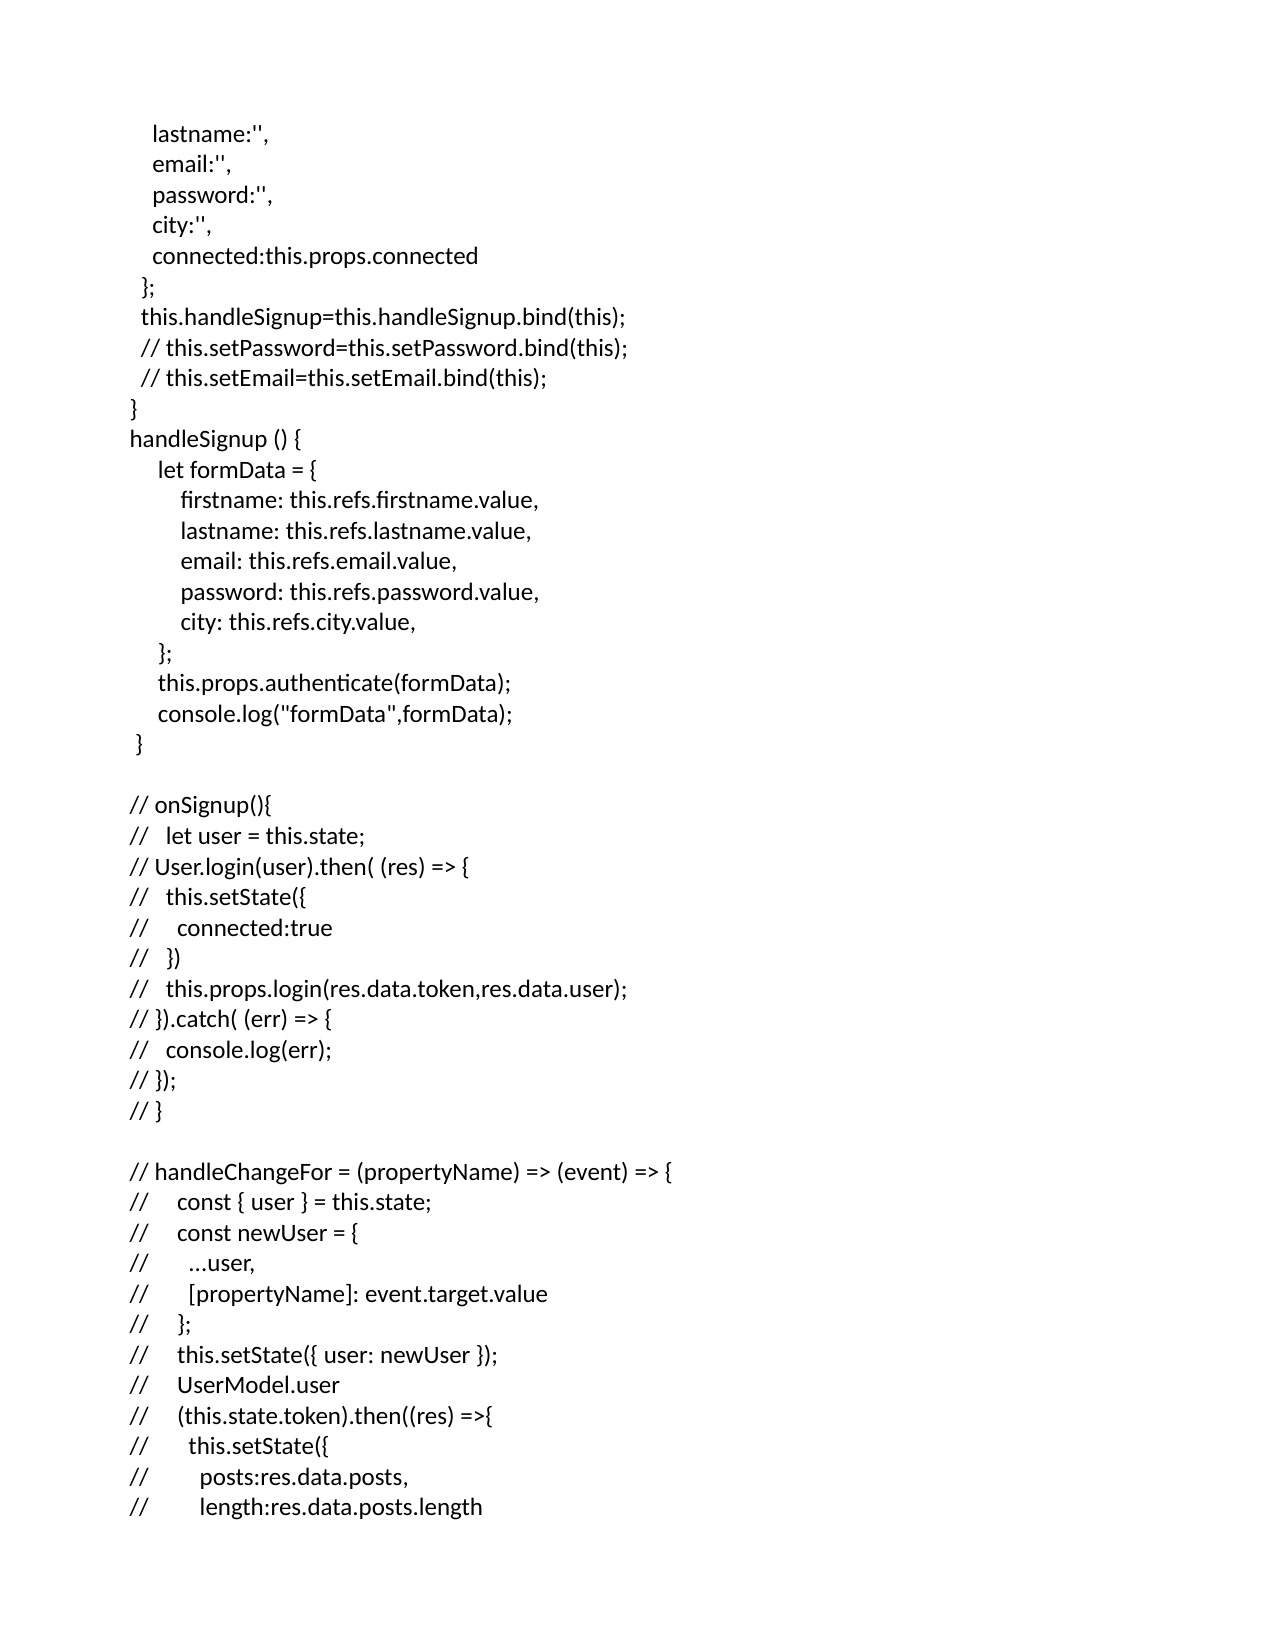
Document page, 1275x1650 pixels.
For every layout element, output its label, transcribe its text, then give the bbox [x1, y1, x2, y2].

text let formData = { [118, 454, 1157, 484]
text }; [118, 637, 1157, 667]
text // } [118, 1095, 1157, 1125]
text // }) [118, 942, 1157, 973]
text city: this.refs.city.value, [118, 606, 1157, 637]
text // this.setState({ [118, 1431, 1157, 1461]
text // connected:true [118, 912, 1157, 942]
text // onSignup(){ [118, 789, 1157, 820]
text } [118, 393, 1157, 423]
text } [118, 728, 1157, 759]
text }; [118, 271, 1157, 301]
text // const newUser = { [118, 1217, 1157, 1247]
text // length:res.data.posts.length [118, 1492, 1157, 1522]
text // }).catch( (err) => { [118, 1003, 1157, 1034]
text password: this.refs.password.value, [118, 576, 1157, 606]
text // const { user } = this.state; [118, 1186, 1157, 1217]
text handleSignup () { [118, 423, 1157, 454]
text city:'', [118, 210, 1157, 240]
text // this.setState({ [118, 881, 1157, 912]
text this.props.authenticate(formData); [118, 667, 1157, 698]
text // console.log(err); [118, 1034, 1157, 1064]
text // this.setEmail=this.setEmail.bind(this); [118, 362, 1157, 393]
text lastname: this.refs.lastname.value, [118, 515, 1157, 545]
text console.log("formData",formData); [118, 698, 1157, 728]
text lastname:'', [118, 118, 1157, 149]
text // }; [118, 1308, 1157, 1339]
text password:'', [118, 179, 1157, 210]
text // User.login(user).then( (res) => { [118, 851, 1157, 881]
text // [propertyName]: event.target.value [118, 1278, 1157, 1308]
text // this.props.login(res.data.token,res.data.user); [118, 973, 1157, 1003]
text // handleChangeFor = (propertyName) => (event) => { [118, 1156, 1157, 1186]
text // (this.state.token).then((res) =>{ [118, 1400, 1157, 1431]
text this.handleSignup=this.handleSignup.bind(this); [118, 301, 1157, 332]
text connected:this.props.connected [118, 240, 1157, 271]
text // UserModel.user [118, 1369, 1157, 1400]
text email:'', [118, 149, 1157, 179]
text firstname: this.refs.firstname.value, [118, 484, 1157, 515]
text email: this.refs.email.value, [118, 545, 1157, 576]
text // posts:res.data.posts, [118, 1461, 1157, 1492]
text // this.setPassword=this.setPassword.bind(this); [118, 332, 1157, 362]
text // ...user, [118, 1247, 1157, 1278]
text // let user = this.state; [118, 820, 1157, 851]
text // }); [118, 1064, 1157, 1095]
text // this.setState({ user: newUser }); [118, 1339, 1157, 1369]
